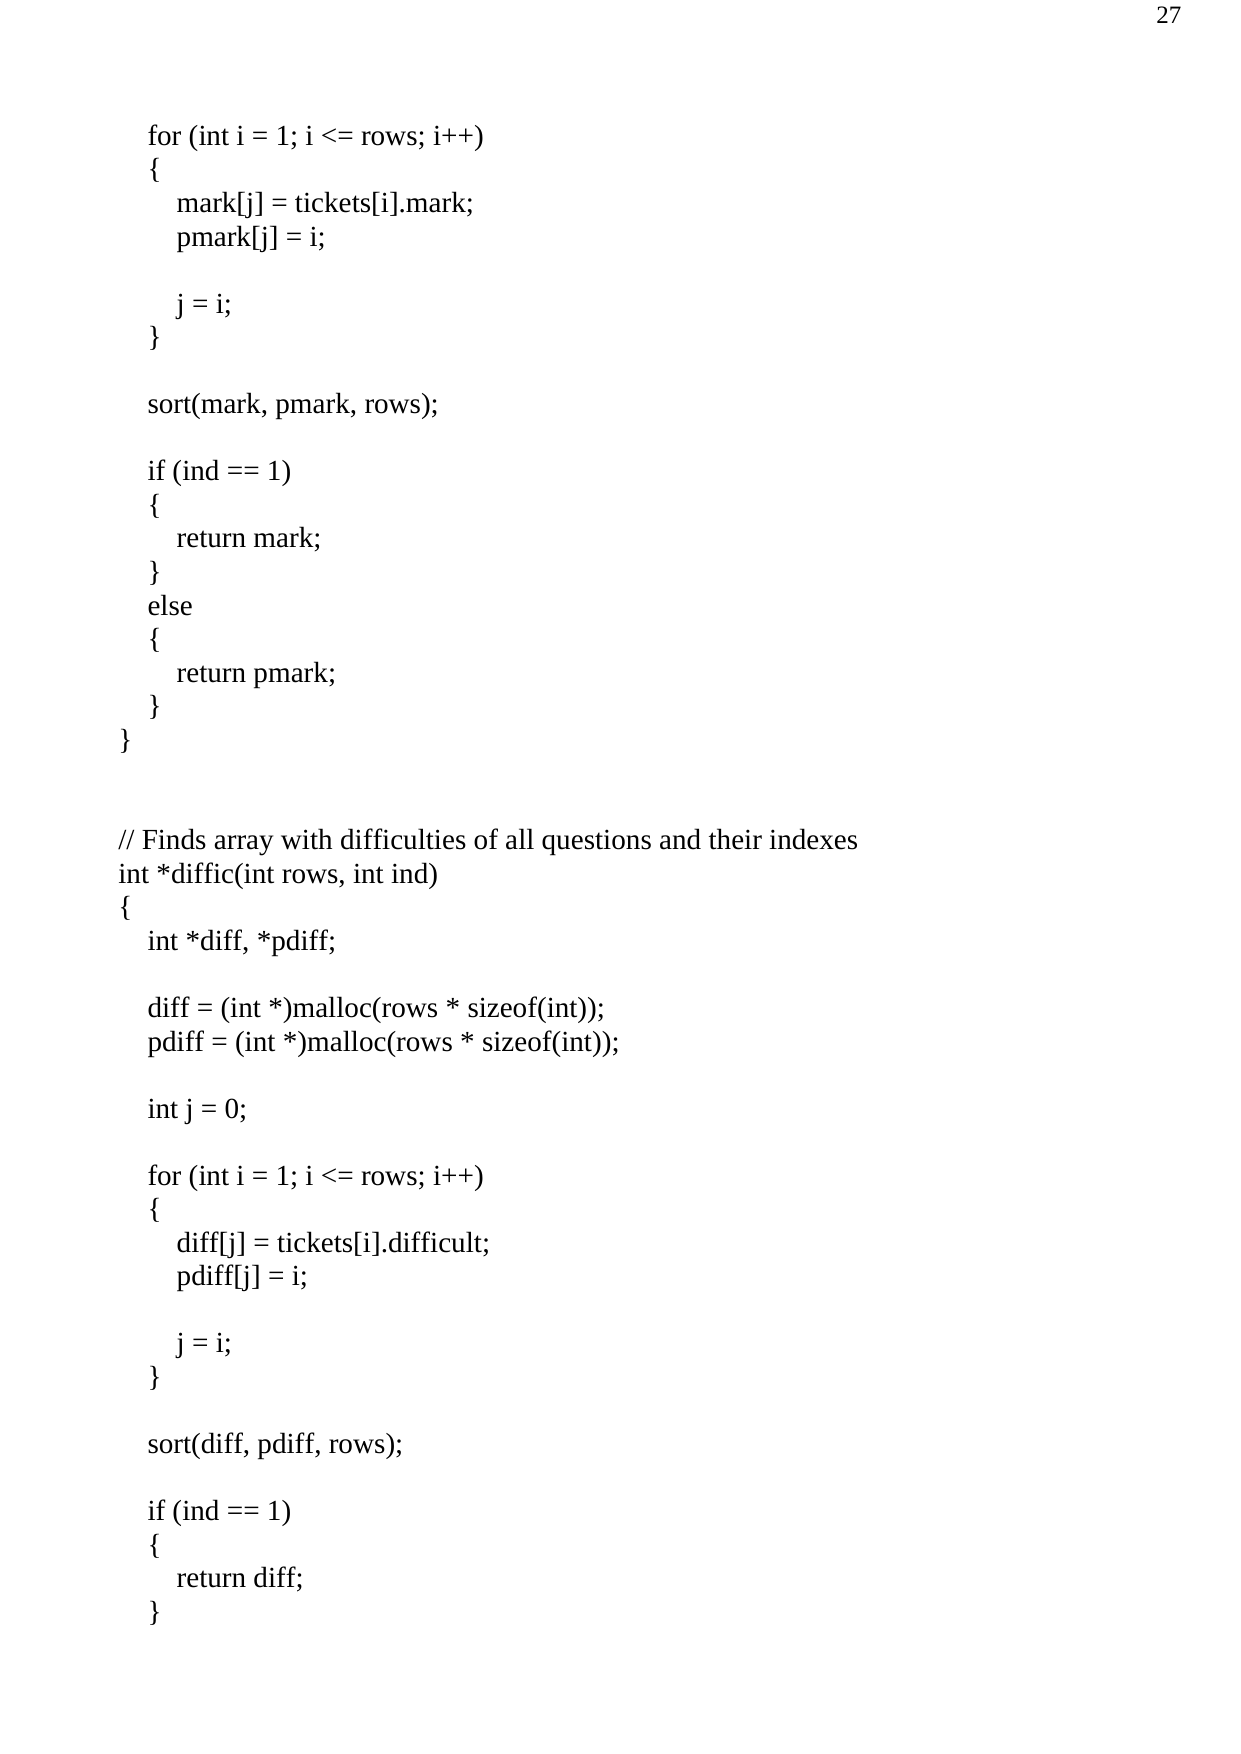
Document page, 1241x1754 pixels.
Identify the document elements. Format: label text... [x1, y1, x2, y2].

text pdiff = (int *)malloc(rows * sizeof(int)); [118, 1024, 1181, 1057]
text { [118, 152, 1181, 185]
text diff[j] = tickets[i].difficult; [118, 1225, 1181, 1258]
text diff = (int *)malloc(rows * sizeof(int)); [118, 990, 1181, 1024]
text { [118, 1527, 1181, 1560]
text sort(diff, pdiff, rows); [118, 1426, 1181, 1460]
text for (int i = 1; i <= rows; i++) [118, 1158, 1181, 1191]
text { [118, 1191, 1181, 1225]
text return pmark; [118, 655, 1181, 688]
text mark[j] = tickets[i].mark; [118, 185, 1181, 219]
text { [118, 889, 1181, 923]
text } [118, 688, 1181, 722]
text int *diff, *pdiff; [118, 923, 1181, 957]
text else [118, 588, 1181, 621]
text if (ind == 1) [118, 453, 1181, 487]
text } [118, 1359, 1181, 1393]
text pmark[j] = i; [118, 219, 1181, 252]
text { [118, 621, 1181, 655]
text if (ind == 1) [118, 1493, 1181, 1527]
text j = i; [118, 1326, 1181, 1359]
text // Finds array with difficulties of all questions and their indexes [118, 822, 1181, 856]
text } [118, 319, 1181, 353]
text sort(mark, pmark, rows); [118, 386, 1181, 420]
text return diff; [118, 1560, 1181, 1594]
text } [118, 1594, 1181, 1627]
text j = i; [118, 286, 1181, 319]
text return mark; [118, 521, 1181, 554]
text int j = 0; [118, 1091, 1181, 1124]
text int *diffic(int rows, int ind) [118, 856, 1181, 889]
text } [118, 722, 1181, 755]
text { [118, 487, 1181, 521]
text for (int i = 1; i <= rows; i++) [118, 118, 1181, 152]
text } [118, 554, 1181, 588]
text pdiff[j] = i; [118, 1258, 1181, 1292]
